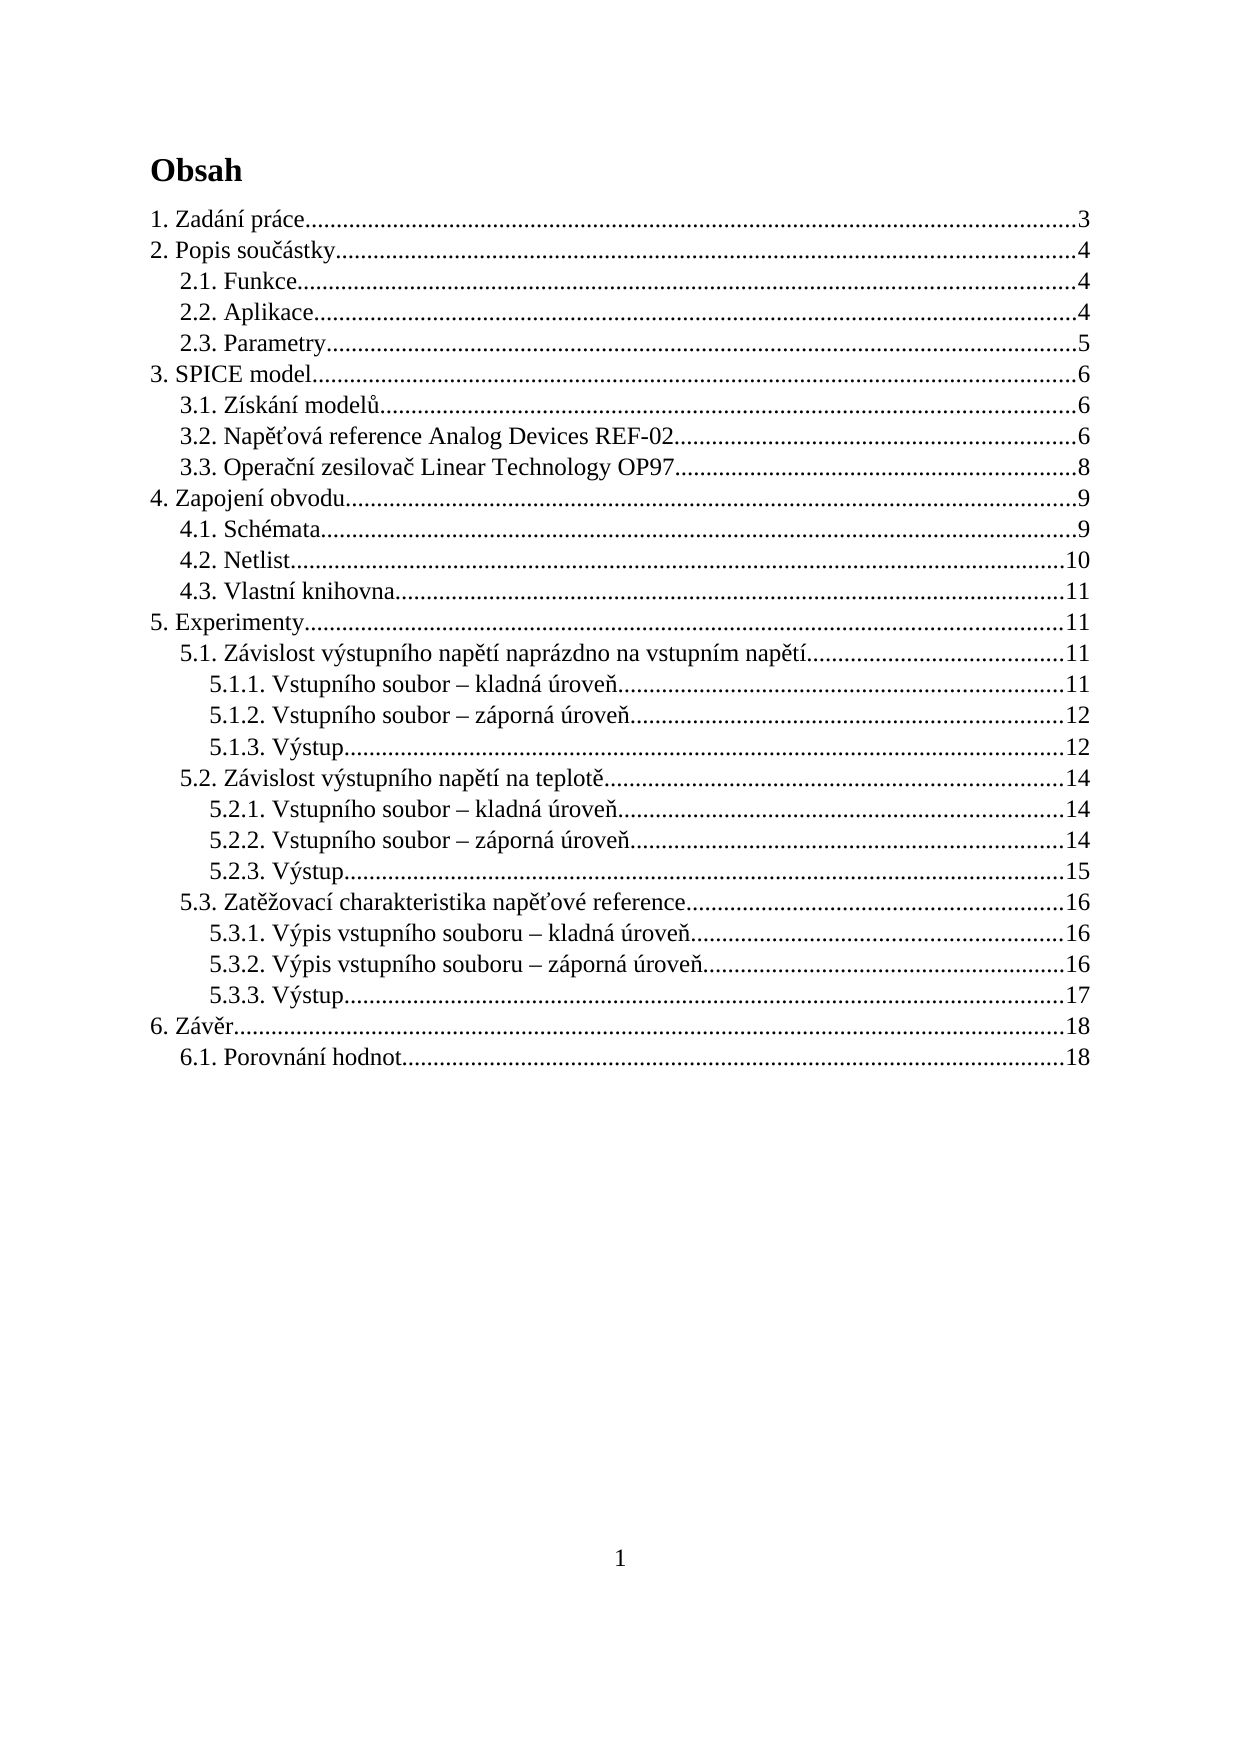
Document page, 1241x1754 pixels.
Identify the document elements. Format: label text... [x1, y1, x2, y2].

text 2.1. Funkce 4 [179, 266, 1090, 295]
text 5.2.1. Vstupního soubor – kladná úroveň 14 [209, 794, 1090, 822]
text 3.1. Získání modelů 6 [179, 390, 1090, 419]
text 6.1. Porovnání hodnot 18 [179, 1042, 1090, 1071]
text 5. Experimenty 11 [150, 607, 1090, 636]
text 5.1. Závislost výstupního napětí naprázdno na vstupním napětí 11 [179, 638, 1090, 667]
text 4.3. Vlastní knihovna 11 [179, 576, 1090, 605]
text 5.1.1. Vstupního soubor – kladná úroveň 11 [209, 669, 1090, 698]
text 3.3. Operační zesilovač Linear Technology OP97 8 [179, 452, 1090, 481]
text 1. Zadání práce 3 [150, 204, 1090, 233]
text 2.2. Aplikace 4 [179, 297, 1090, 326]
text 2.3. Parametry 5 [179, 328, 1090, 357]
text 4. Zapojení obvodu 9 [150, 483, 1090, 512]
text 3.2. Napěťová reference Analog Devices REF-02 6 [179, 421, 1090, 450]
text 4.1. Schémata 9 [179, 514, 1090, 543]
text 3. SPICE model 6 [150, 359, 1090, 388]
text 5.3.2. Výpis vstupního souboru – záporná úroveň 16 [209, 949, 1090, 978]
text 5.2.3. Výstup 15 [209, 856, 1090, 884]
text 5.2.2. Vstupního soubor – záporná úroveň 14 [209, 825, 1090, 853]
text 2. Popis součástky 4 [150, 235, 1090, 264]
text 6. Závěr 18 [150, 1011, 1090, 1040]
text 5.1.3. Výstup 12 [209, 732, 1090, 760]
text 5.2. Závislost výstupního napětí na teplotě 14 [179, 763, 1090, 791]
text 5.1.2. Vstupního soubor – záporná úroveň 12 [209, 701, 1090, 729]
text 5.3.1. Výpis vstupního souboru – kladná úroveň 16 [209, 918, 1090, 947]
text 5.3. Zatěžovací charakteristika napěťové reference 16 [179, 887, 1090, 916]
text 4.2. Netlist 10 [179, 545, 1090, 574]
text 5.3.3. Výstup 17 [209, 980, 1090, 1009]
subtitle Obsah [150, 150, 1090, 188]
